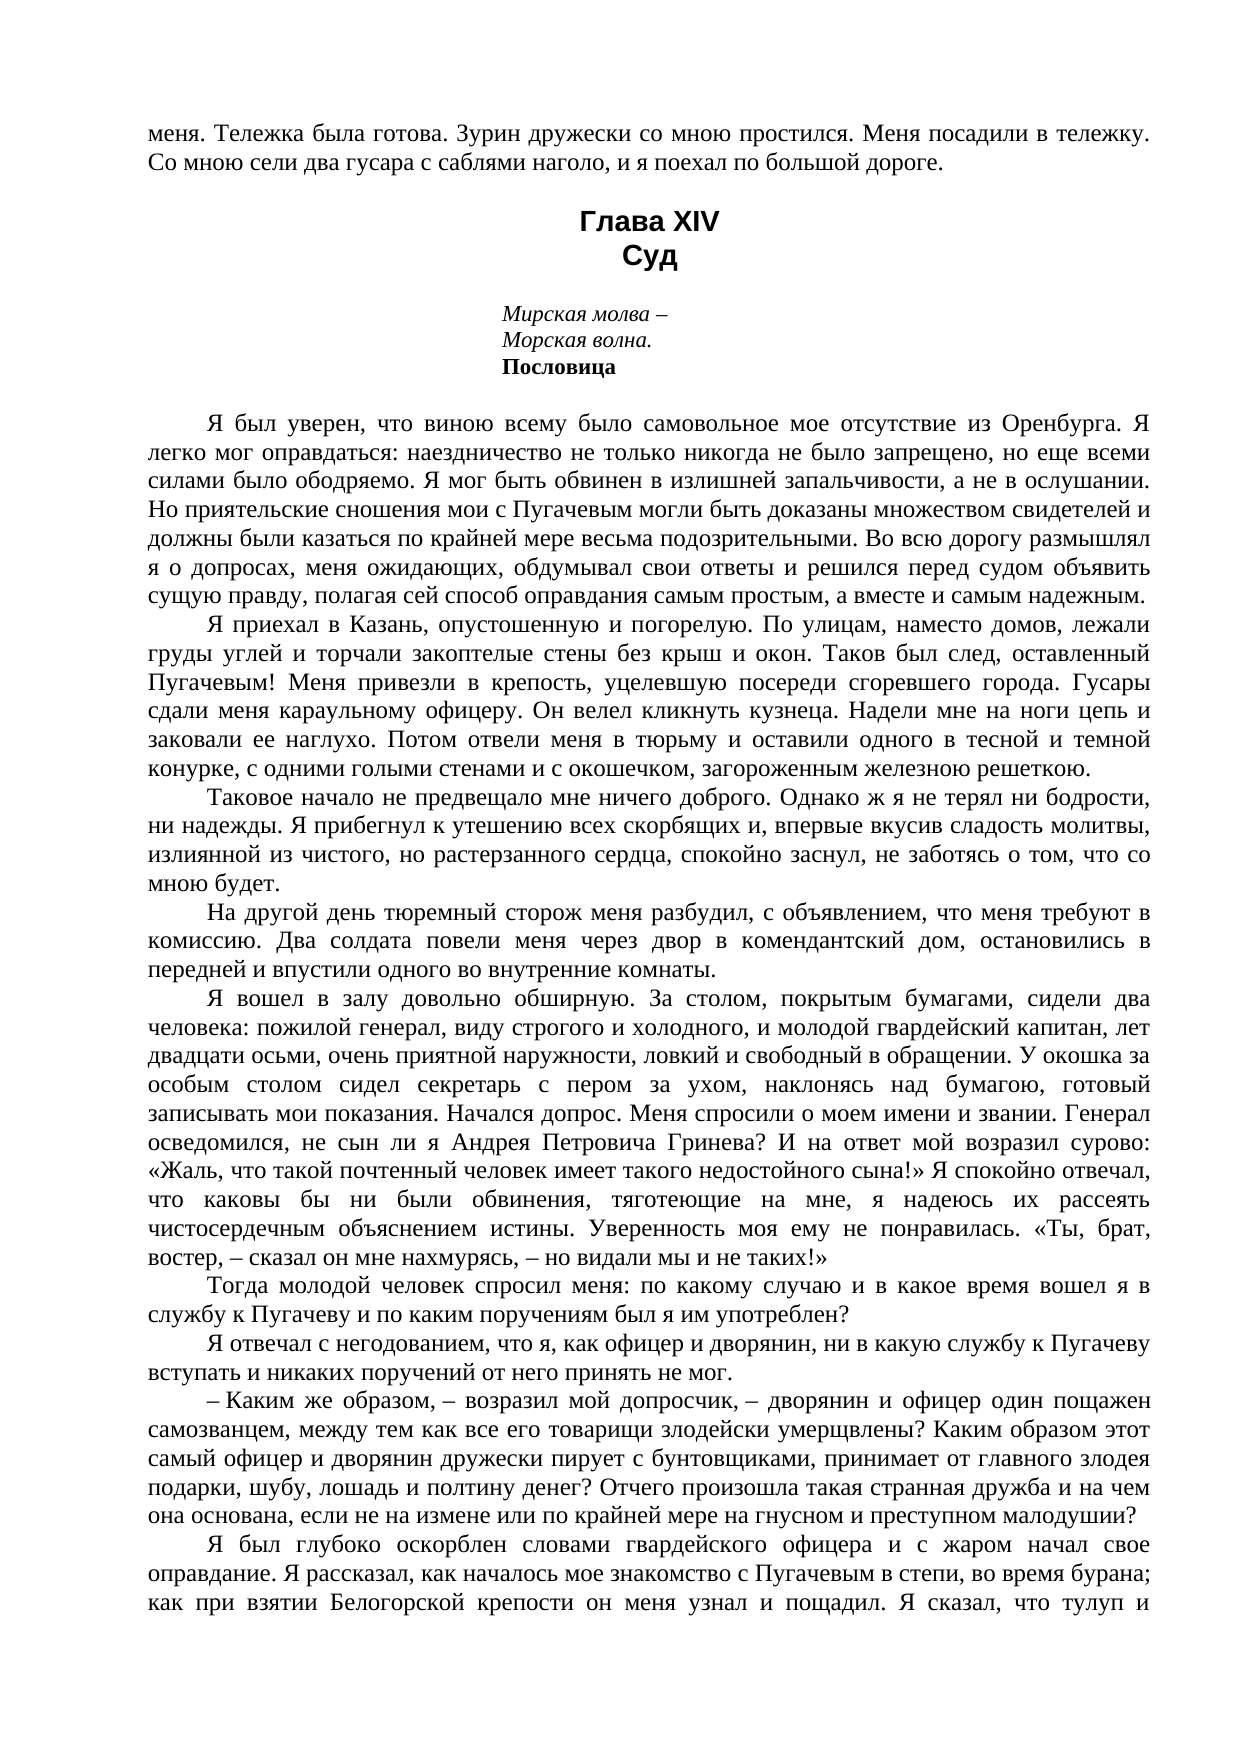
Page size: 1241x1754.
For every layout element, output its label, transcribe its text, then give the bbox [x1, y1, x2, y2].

text Я вошел в залу довольно обширную. За столом, покрытым бумагами, сидели два человека: пожилой генерал, виду строгого и холодного, и молодой гвардейский капитан, лет двадцати осьми, очень приятной наружности, ловкий и свободный в обращении. У окошка за особым столом сидел секретарь с пером за ухом, наклонясь над бумагою, готовый записывать мои показания. Начался допрос. Меня спросили о моем имени и звании. Генерал осведомился, не сын ли я Андрея Петровича Гринева? И на ответ мой возразил сурово: «Жаль, что такой почтенный человек имеет такого недостойного сына!» Я спокойно отвечал, что каковы бы ни были обвинения, тяготеющие на мне, я надеюсь их рассеять чистосердечным объяснением истины. Уверенность моя ему не понравилась. «Ты, брат, востер, – сказал он мне нахмурясь, – но видали мы и не таких!» [148, 983, 1152, 1271]
text Тогда молодой человек спросил меня: по какому случаю и в какое время вошел я в службу к Пугачеву и по каким поручениям был я им употреблен? [148, 1271, 1152, 1328]
subtitle Суд [148, 238, 1152, 271]
text Я был уверен, что виною всему было самовольное мое отсутствие из Оренбурга. Я легко мог оправдаться: наездничество не только никогда не было запрещено, но еще всеми силами было ободряемо. Я мог быть обвинен в излишней запальчивости, а не в ослушании. Но приятельские сношения мои с Пугачевым могли быть доказаны множеством свидетелей и должны были казаться по крайней мере весьма подозрительными. Во всю дорогу размышлял я о допросах, меня ожидающих, обдумывал свои ответы и решился перед судом объявить сущую правду, полагая сей способ оправдания самым простым, а вместе и самым надежным. [148, 408, 1152, 609]
text Морская волна. [460, 327, 1152, 353]
text Я отвечал с негодованием, что я, как офицер и дворянин, ни в какую службу к Пугачеву вступать и никаких поручений от него принять не мог. [148, 1328, 1152, 1386]
text Мирская молва – [460, 300, 1152, 327]
text Я был глубоко оскорблен словами гвардейского офицера и с жаром начал свое оправдание. Я рассказал, как началось мое знакомство с Пугачевым в степи, во время бурана; как при взятии Белогорской крепости он меня узнал и пощадил. Я сказал, что тулуп и [148, 1529, 1152, 1616]
text меня. Тележка была готова. Зурин дружески со мною простился. Меня посадили в тележку. Со мною сели два гусара с саблями наголо, и я поехал по большой дороге. [148, 118, 1152, 176]
text Таковое начало не предвещало мне ничего доброго. Однако ж я не терял ни бодрости, ни надежды. Я прибегнул к утешению всех скорбящих и, впервые вкусив сладость молитвы, излиянной из чистого, но растерзанного сердца, спокойно заснул, не заботясь о том, что со мною будет. [148, 782, 1152, 897]
text – Каким же образом, – возразил мой допросчик, – дворянин и офицер один пощажен самозванцем, между тем как все его товарищи злодейски умерщвлены? Каким образом этот самый офицер и дворянин дружески пирует с бунтовщиками, принимает от главного злодея подарки, шубу, лошадь и полтину денег? Отчего произошла такая странная дружба и на чем она основана, если не на измене или по крайней мере на гнусном и преступном малодушии? [148, 1386, 1152, 1529]
subtitle Глава XIV [148, 204, 1152, 238]
text Пословица [460, 353, 1152, 379]
text Я приехал в Казань, опустошенную и погорелую. По улицам, наместо домов, лежали груды углей и торчали закоптелые стены без крыш и окон. Таков был след, оставленный Пугачевым! Меня привезли в крепость, уцелевшую посереди сгоревшего города. Гусары сдали меня караульному офицеру. Он велел кликнуть кузнеца. Надели мне на ноги цепь и заковали ее наглухо. Потом отвели меня в тюрьму и оставили одного в тесной и темной конурке, с одними голыми стенами и с окошечком, загороженным железною решеткою. [148, 609, 1152, 782]
text На другой день тюремный сторож меня разбудил, с объявлением, что меня требуют в комиссию. Два солдата повели меня через двор в комендантский дом, остановились в передней и впустили одного во внутренние комнаты. [148, 897, 1152, 983]
